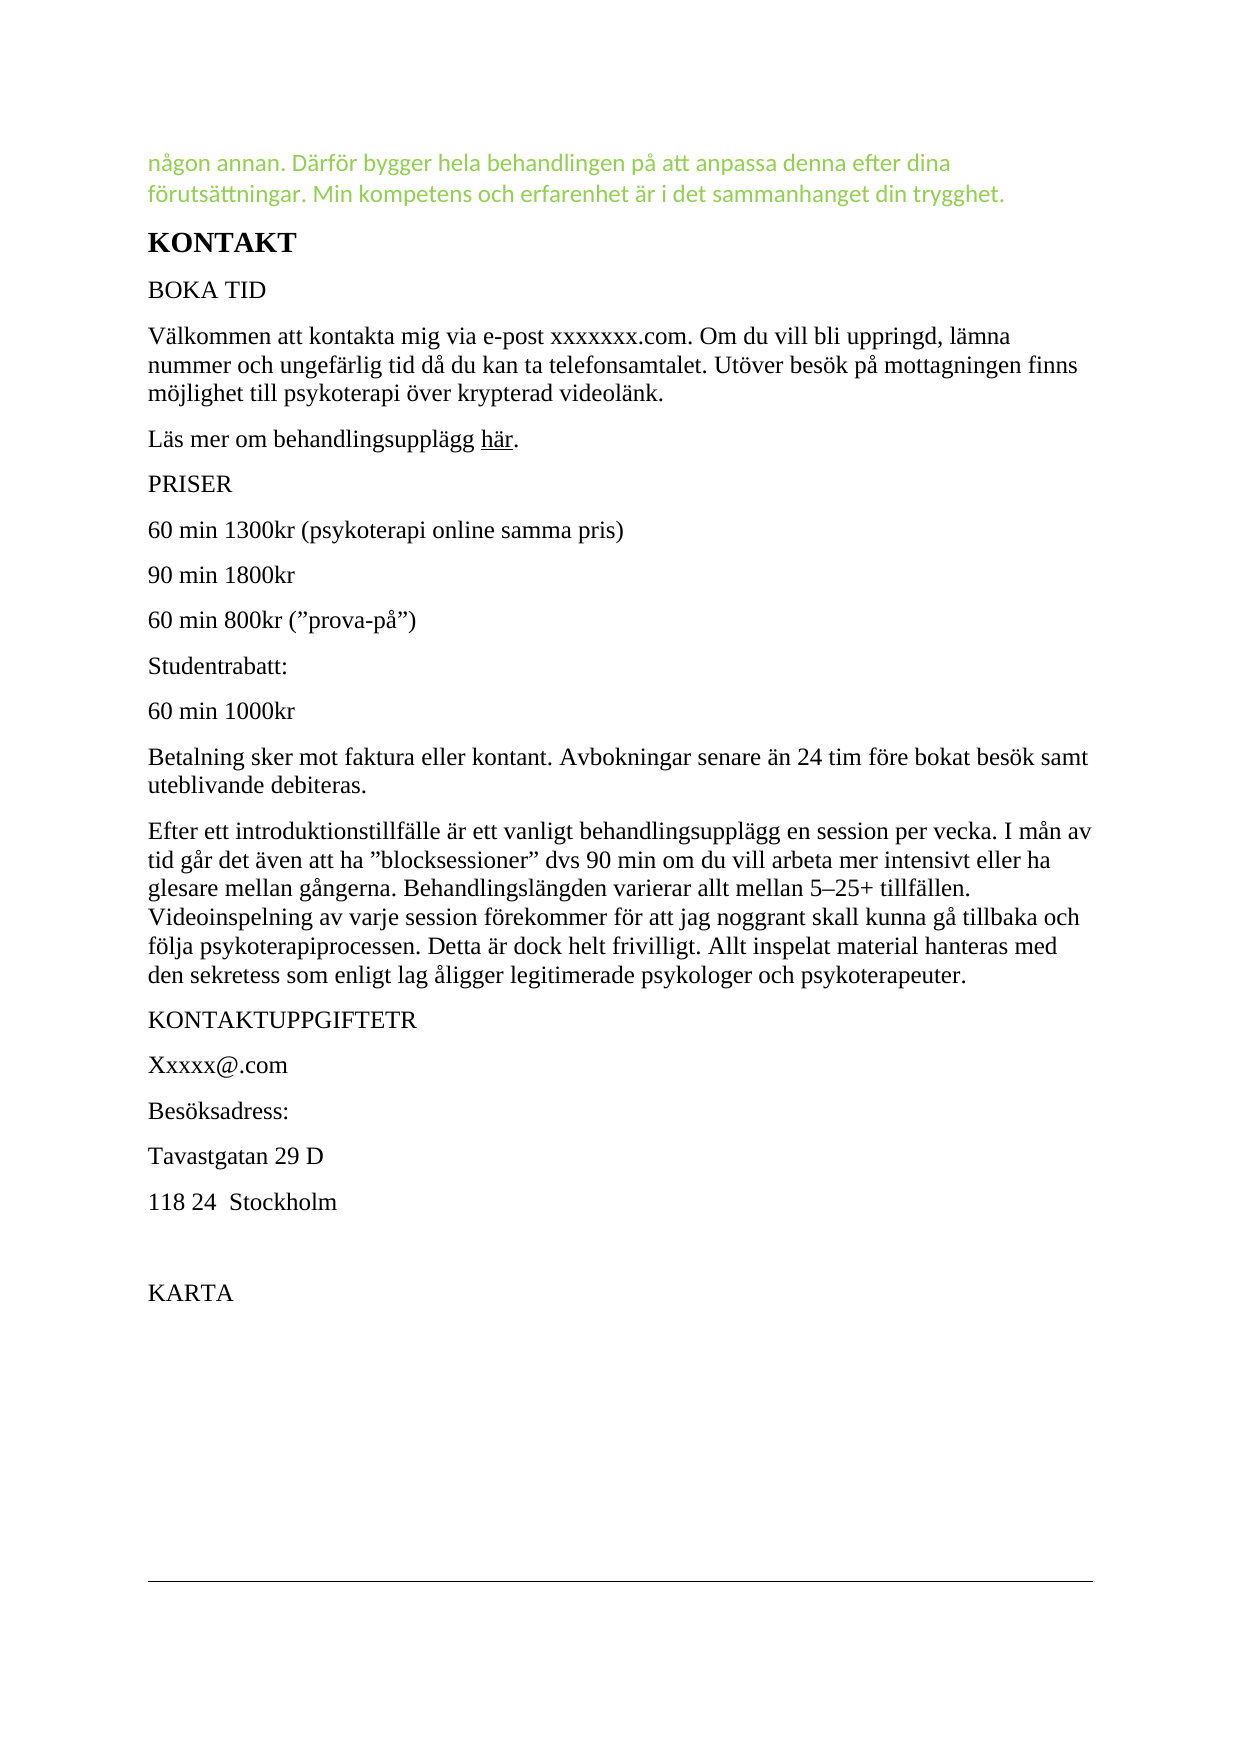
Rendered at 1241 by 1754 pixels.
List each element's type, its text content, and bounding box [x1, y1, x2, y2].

text 118 24 Stockholm [148, 1187, 1093, 1216]
text Besöksadress: [148, 1096, 1093, 1125]
text någon annan. Därför bygger hela behandlingen på att anpassa denna efter dina förutsättningar. Min kompetens och erfarenhet är i det sammanhanget din trygghet. [148, 148, 1093, 209]
text Xxxxx@.com [148, 1051, 1093, 1079]
text Betalning sker mot faktura eller kontant. Avbokningar senare än 24 tim före bokat besök samt uteblivande debiteras. [148, 742, 1093, 799]
text KONTAKTUPPGIFTETR [148, 1005, 1093, 1034]
text 60 min 1000kr [148, 696, 1093, 725]
text KONTAKT [148, 225, 1093, 259]
text Studentrabatt: [148, 651, 1093, 680]
text Välkommen att kontakta mig via e-post xxxxxxx.com. Om du vill bli uppringd, lämna nummer och ungefärlig tid då du kan ta telefonsamtalet. Utöver besök på mottagningen finns möjlighet till psykoterapi över krypterad videolänk. [148, 321, 1093, 407]
text Efter ett introduktionstillfälle är ett vanligt behandlingsupplägg en session per vecka. I mån av tid går det även att ha ”blocksessioner” dvs 90 min om du vill arbeta mer intensivt eller ha glesare mellan gångerna. Behandlingslängden varierar allt mellan 5–25+ tillfällen. Videoinspelning av varje session förekommer för att jag noggrant skall kunna gå tillbaka och följa psykoterapiprocessen. Detta är dock helt frivilligt. Allt inspelat material hanteras med den sekretess som enligt lag åligger legitimerade psykologer och psykoterapeuter. [148, 816, 1093, 988]
text KARTA [148, 1278, 1093, 1306]
text Läs mer om behandlingsupplägg här. [148, 424, 1093, 453]
text 60 min 1300kr (psykoterapi online samma pris) [148, 515, 1093, 543]
text BOKA TID [148, 276, 1093, 304]
text 90 min 1800kr [148, 560, 1093, 589]
text 60 min 800kr (”prova-på”) [148, 606, 1093, 634]
text Tavastgatan 29 D [148, 1141, 1093, 1170]
text PRISER [148, 469, 1093, 498]
